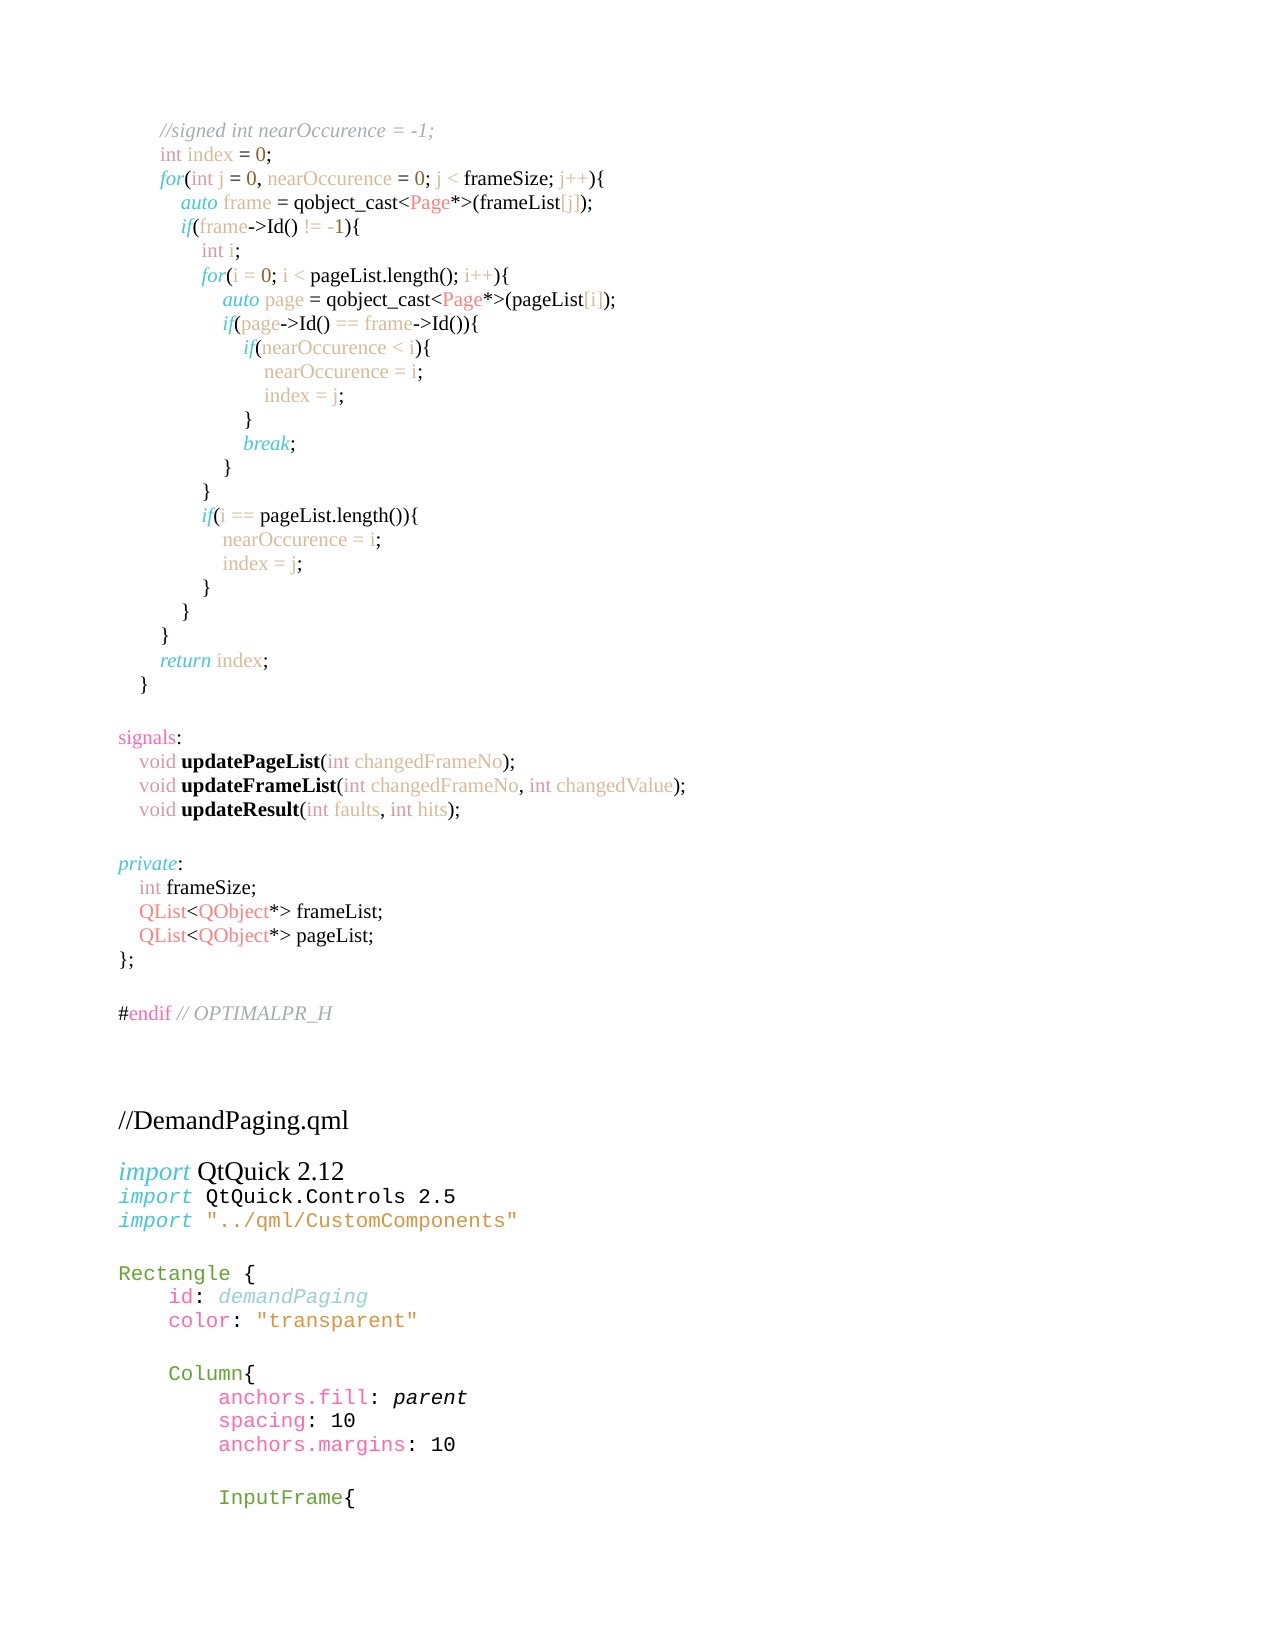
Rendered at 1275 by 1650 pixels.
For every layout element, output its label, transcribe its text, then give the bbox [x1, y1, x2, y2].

text int frameSize; [118, 875, 1157, 899]
text nearOccurence = i; [118, 359, 1157, 383]
text private: [118, 851, 1157, 875]
text } [118, 599, 1157, 623]
text void updateResult(int faults, int hits); [118, 797, 1157, 821]
text anchors.fill: parent [118, 1387, 1157, 1410]
text for(int j = 0, nearOccurence = 0; j < frameSize; j++){ [118, 166, 1157, 190]
text } [118, 479, 1157, 503]
text //DemandPaging.qml [118, 1104, 1157, 1136]
text if(nearOccurence < i){ [118, 335, 1157, 359]
text } [118, 455, 1157, 479]
text index = j; [118, 383, 1157, 407]
text //signed int nearOccurence = -1; [118, 118, 1157, 142]
text if(i == pageList.length()){ [118, 503, 1157, 527]
text import "../qml/CustomComponents" [118, 1209, 1157, 1233]
text auto frame = qobject_cast<Page*>(frameList[j]); [118, 190, 1157, 214]
text return index; [118, 647, 1157, 672]
text #endif // OPTIMALPR_H [118, 1001, 1157, 1025]
text } [118, 407, 1157, 431]
text import QtQuick.Controls 2.5 [118, 1186, 1157, 1209]
text Rectangle { [118, 1263, 1157, 1286]
text int i; [118, 238, 1157, 262]
text QList<QObject*> pageList; [118, 923, 1157, 947]
text InputFrame{ [118, 1487, 1157, 1511]
text void updatePageList(int changedFrameNo); [118, 749, 1157, 773]
text id: demandPaging [118, 1286, 1157, 1310]
text auto page = qobject_cast<Page*>(pageList[i]); [118, 287, 1157, 311]
text int index = 0; [118, 142, 1157, 166]
text break; [118, 431, 1157, 455]
text QList<QObject*> frameList; [118, 899, 1157, 923]
text } [118, 575, 1157, 599]
text nearOccurence = i; [118, 527, 1157, 551]
text index = j; [118, 551, 1157, 575]
text if(page->Id() == frame->Id()){ [118, 311, 1157, 335]
text } [118, 623, 1157, 647]
text if(frame->Id() != -1){ [118, 214, 1157, 238]
text void updateFrameList(int changedFrameNo, int changedValue); [118, 773, 1157, 797]
text } [118, 672, 1157, 696]
text signals: [118, 725, 1157, 749]
text for(i = 0; i < pageList.length(); i++){ [118, 262, 1157, 287]
text Column{ [118, 1363, 1157, 1387]
text anchors.margins: 10 [118, 1434, 1157, 1458]
text import QtQuick 2.12 [118, 1155, 1157, 1186]
text color: "transparent" [118, 1310, 1157, 1334]
text spacing: 10 [118, 1410, 1157, 1434]
text }; [118, 947, 1157, 971]
